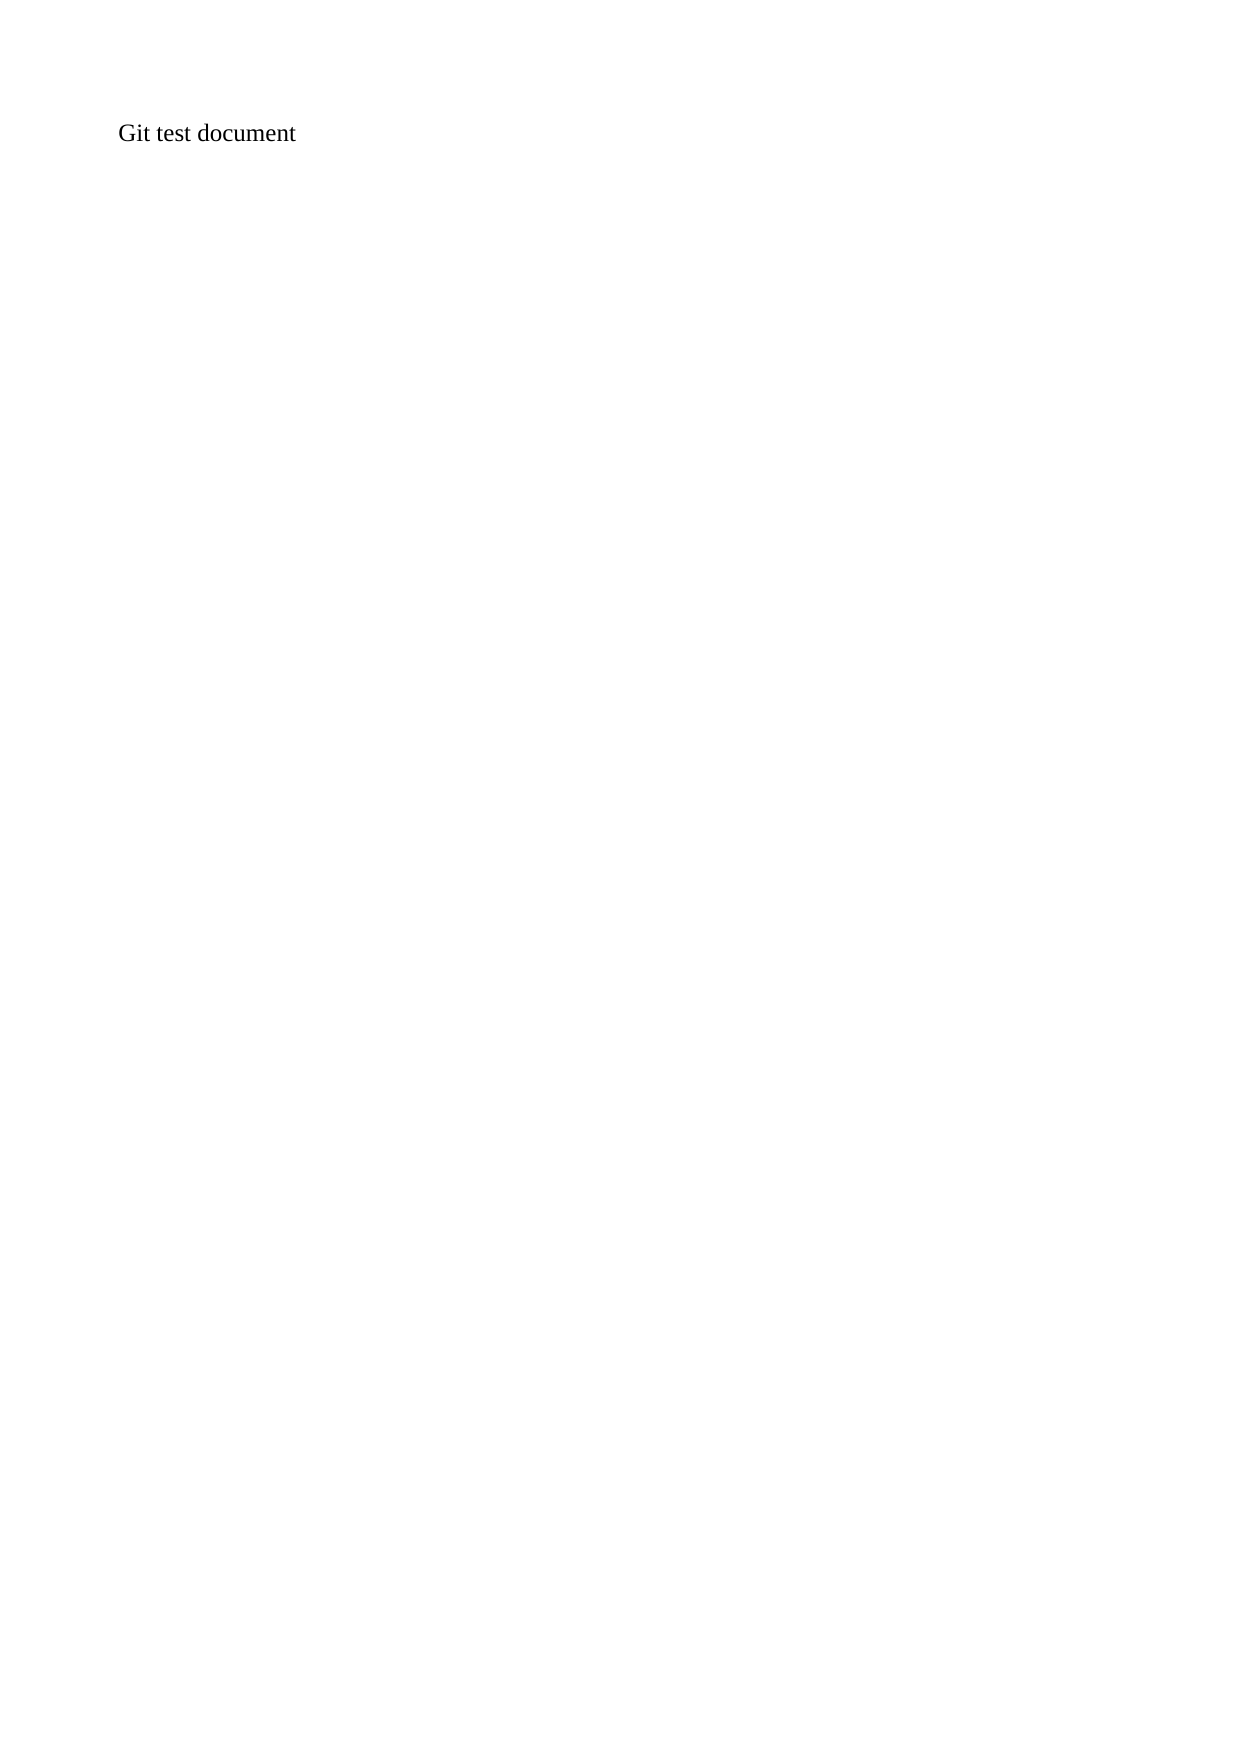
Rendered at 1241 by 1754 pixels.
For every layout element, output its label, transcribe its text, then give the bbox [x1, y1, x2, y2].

text Git test document [118, 118, 1122, 147]
